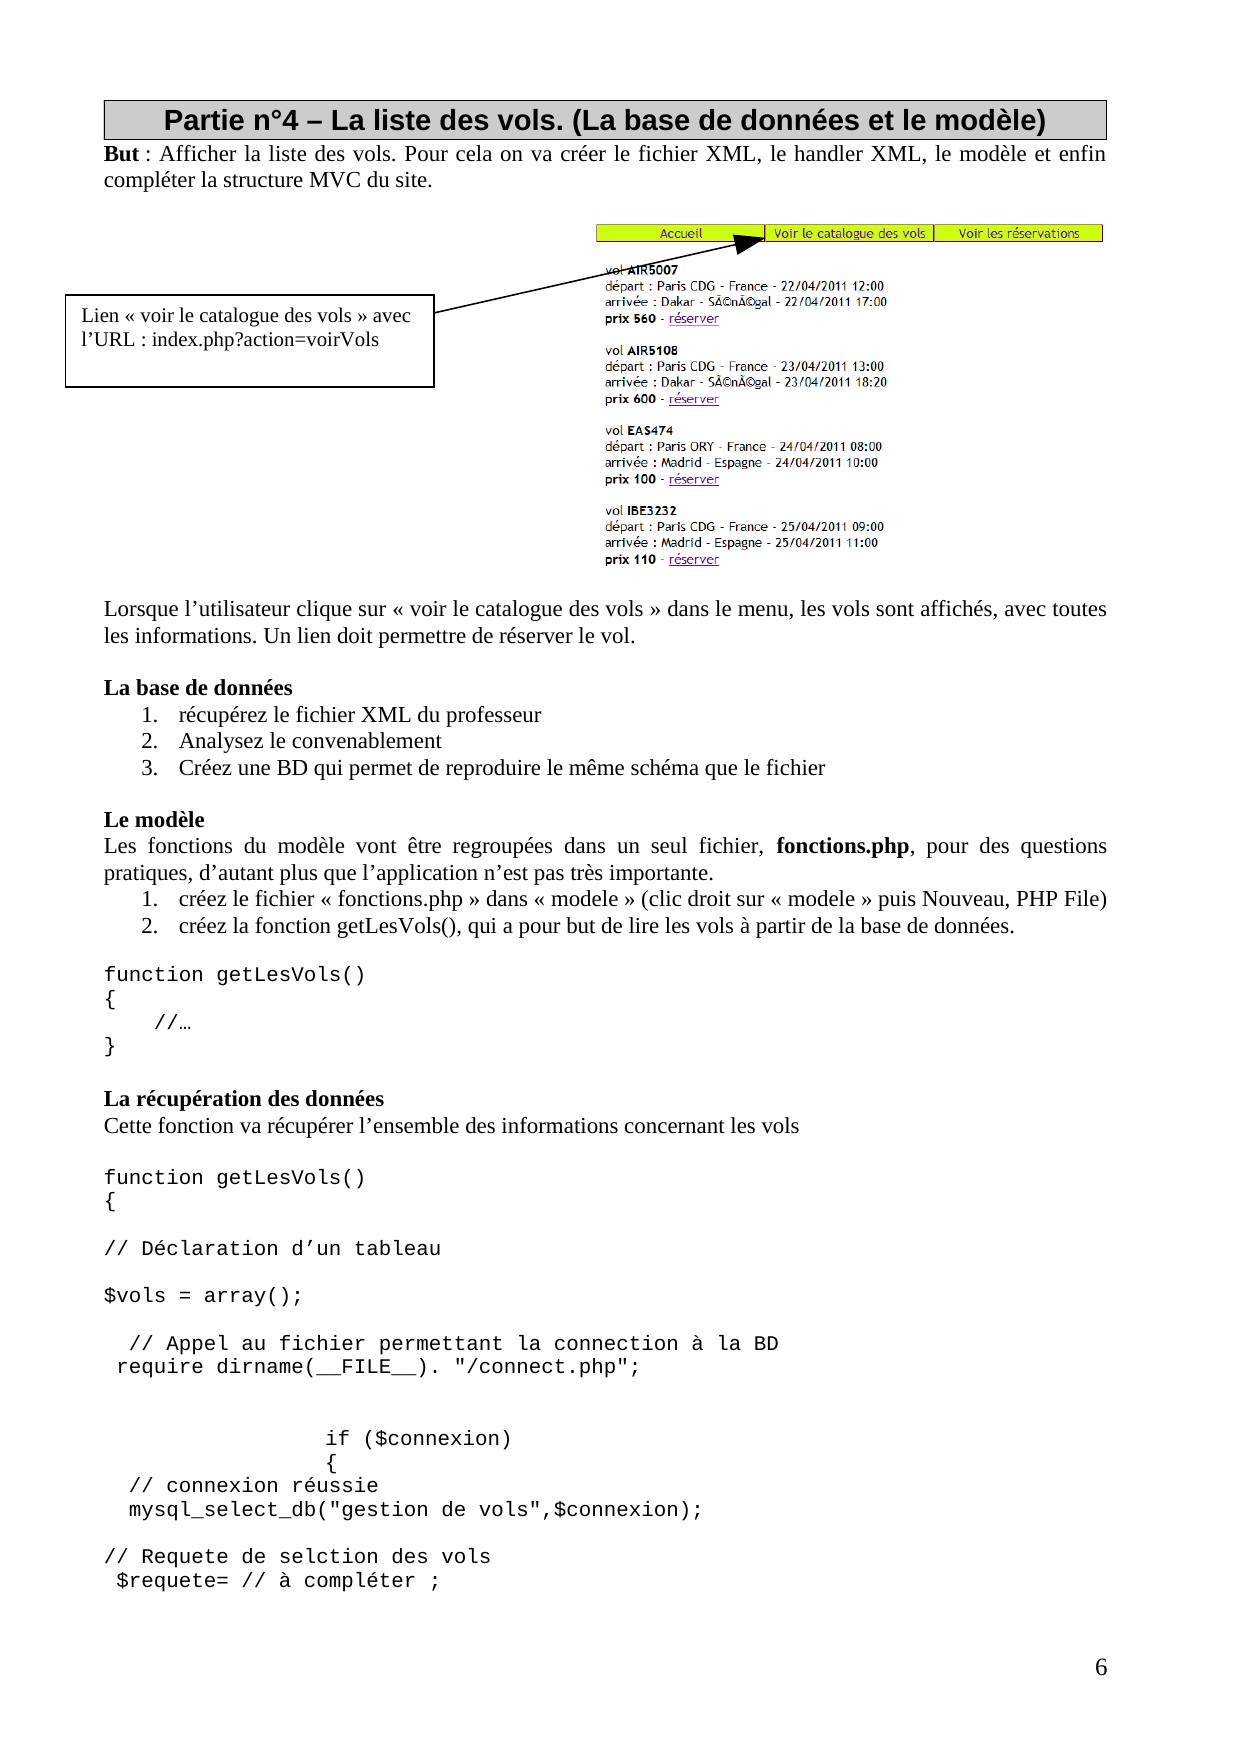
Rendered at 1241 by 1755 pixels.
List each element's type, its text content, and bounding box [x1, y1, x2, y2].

list Analysez le convenablement [141, 727, 1107, 753]
text Les fonctions du modèle vont être regroupées dans un seul fichier, fonctions.php, pour des questions pratiques, d’autant plus que l’application n’est pas très importante. [103, 833, 1107, 885]
text } [103, 1035, 1107, 1059]
text // Appel au fichier permettant la connection à la BD [103, 1333, 1107, 1357]
text // connexion réussie [103, 1475, 1107, 1499]
text { [103, 1452, 1107, 1475]
text //… [103, 1012, 1107, 1035]
text Lien « voir le catalogue des vols » avec l’URL : index.php?action=voirVols [81, 303, 418, 351]
subtitle Partie n°4 – La liste des vols. (La base de données et le modèle) [105, 101, 1106, 139]
subtitle La base de données [103, 674, 1107, 701]
subtitle Le modèle [103, 806, 1107, 833]
text Lorsque l’utilisateur clique sur « voir le catalogue des vols » dans le menu, les vols sont affichés, avec toutes les informations. Un lien doit permettre de réserver le vol. [103, 595, 1107, 648]
text $requete= // à compléter ; [103, 1570, 1107, 1594]
list créez le fichier « fonctions.php » dans « modele » (clic droit sur « modele » puis Nouveau, PHP File) [141, 885, 1107, 912]
text mysql_select_db("gestion de vols",$connexion); [103, 1499, 1107, 1523]
text But : Afficher la liste des vols. Pour cela on va créer le fichier XML, le handler XML, le modèle et enfin compléter la structure MVC du site. [103, 140, 1107, 193]
text require dirname(__FILE__). "/connect.php"; [103, 1357, 1107, 1380]
list créez la fonction getLesVols(), qui a pour but de lire les vols à partir de la base de données. [141, 912, 1107, 938]
subtitle La récupération des données [103, 1085, 1107, 1112]
text Cette fonction va récupérer l’ensemble des informations concernant les vols [103, 1112, 1107, 1138]
text function getLesVols() [103, 1167, 1107, 1190]
text // Requete de selction des vols [103, 1546, 1107, 1570]
text if ($connexion) [103, 1428, 1107, 1452]
text { [103, 988, 1107, 1012]
text { [103, 1190, 1107, 1214]
text // Déclaration d’un tableau [103, 1238, 1107, 1261]
list récupérez le fichier XML du professeur [141, 701, 1107, 727]
text function getLesVols() [103, 964, 1107, 988]
text $vols = array(); [103, 1285, 1107, 1309]
list Créez une BD qui permet de reproduire le même schéma que le fichier [141, 753, 1107, 780]
